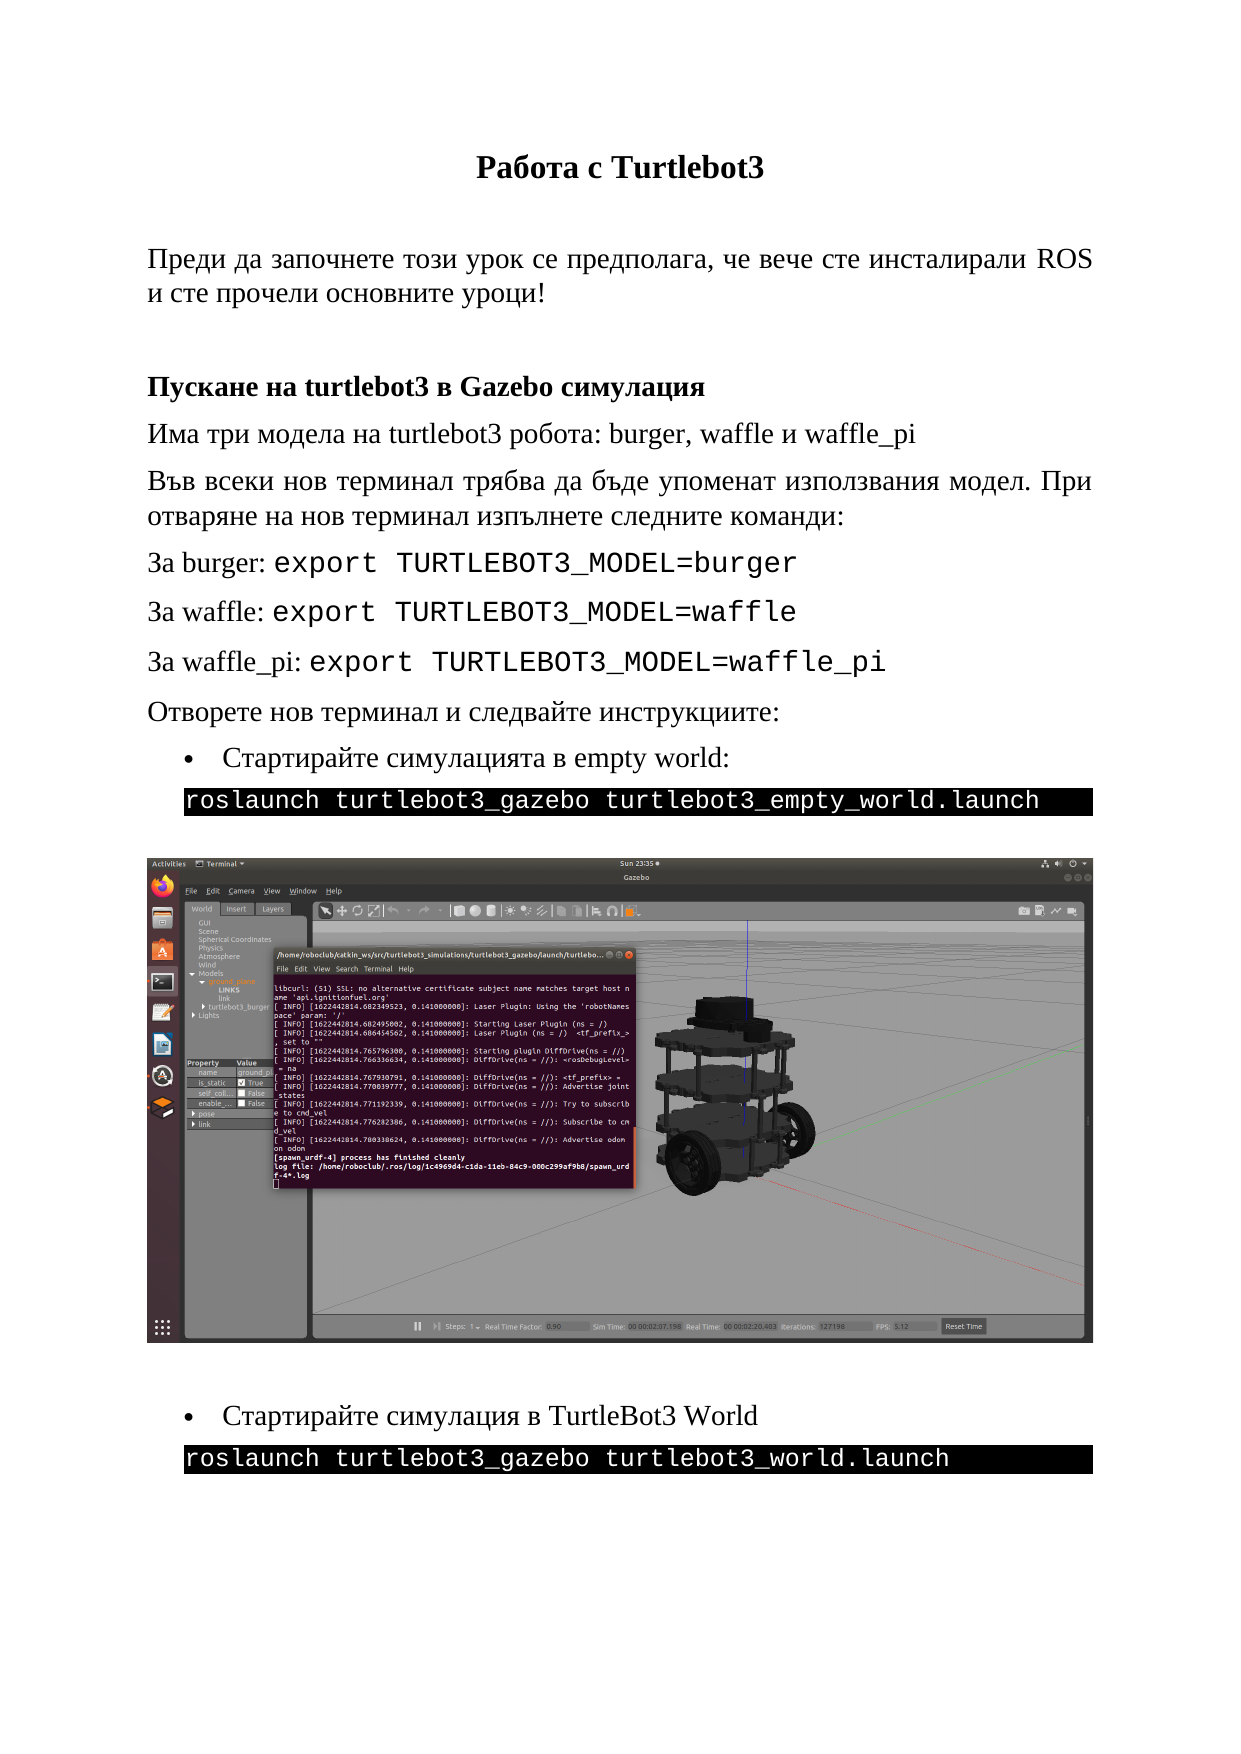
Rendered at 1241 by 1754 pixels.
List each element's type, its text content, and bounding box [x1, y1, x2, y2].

list Стартирайте симулацията в empty world: [184, 741, 1093, 774]
text Преди да започнете този урок се предполага, че вече сте инсталирали ROS и сте прочели основните уроци! [147, 241, 1093, 309]
text Има три модела на turtlebot3 робота: burger, waffle и waffle_pi [147, 416, 1093, 450]
text За waffle_pi: export TURTLEBOT3_MODEL=waffle_pi [147, 644, 1093, 680]
text За burger: export TURTLEBOT3_MODEL=burger [147, 545, 1093, 581]
text Пускане на turtlebot3 в Gazebo симулация [147, 369, 1093, 403]
text roslaunch turtlebot3_gazebo turtlebot3_empty_world.launch [184, 788, 1093, 816]
list Стартирайте симулация в TurtleBot3 World [184, 1398, 1093, 1432]
text За waffle: export TURTLEBOT3_MODEL=waffle [147, 594, 1093, 631]
text Работа с Turtlebot3 [147, 147, 1093, 185]
text Отворете нов терминал и следвайте инструкциите: [147, 694, 1093, 727]
text Във всеки нов терминал трябва да бъде упоменат използвания модел. При отваряне на нов терминал изпълнете следните команди: [147, 463, 1093, 531]
text roslaunch turtlebot3_gazebo turtlebot3_world.launch [184, 1445, 1093, 1474]
